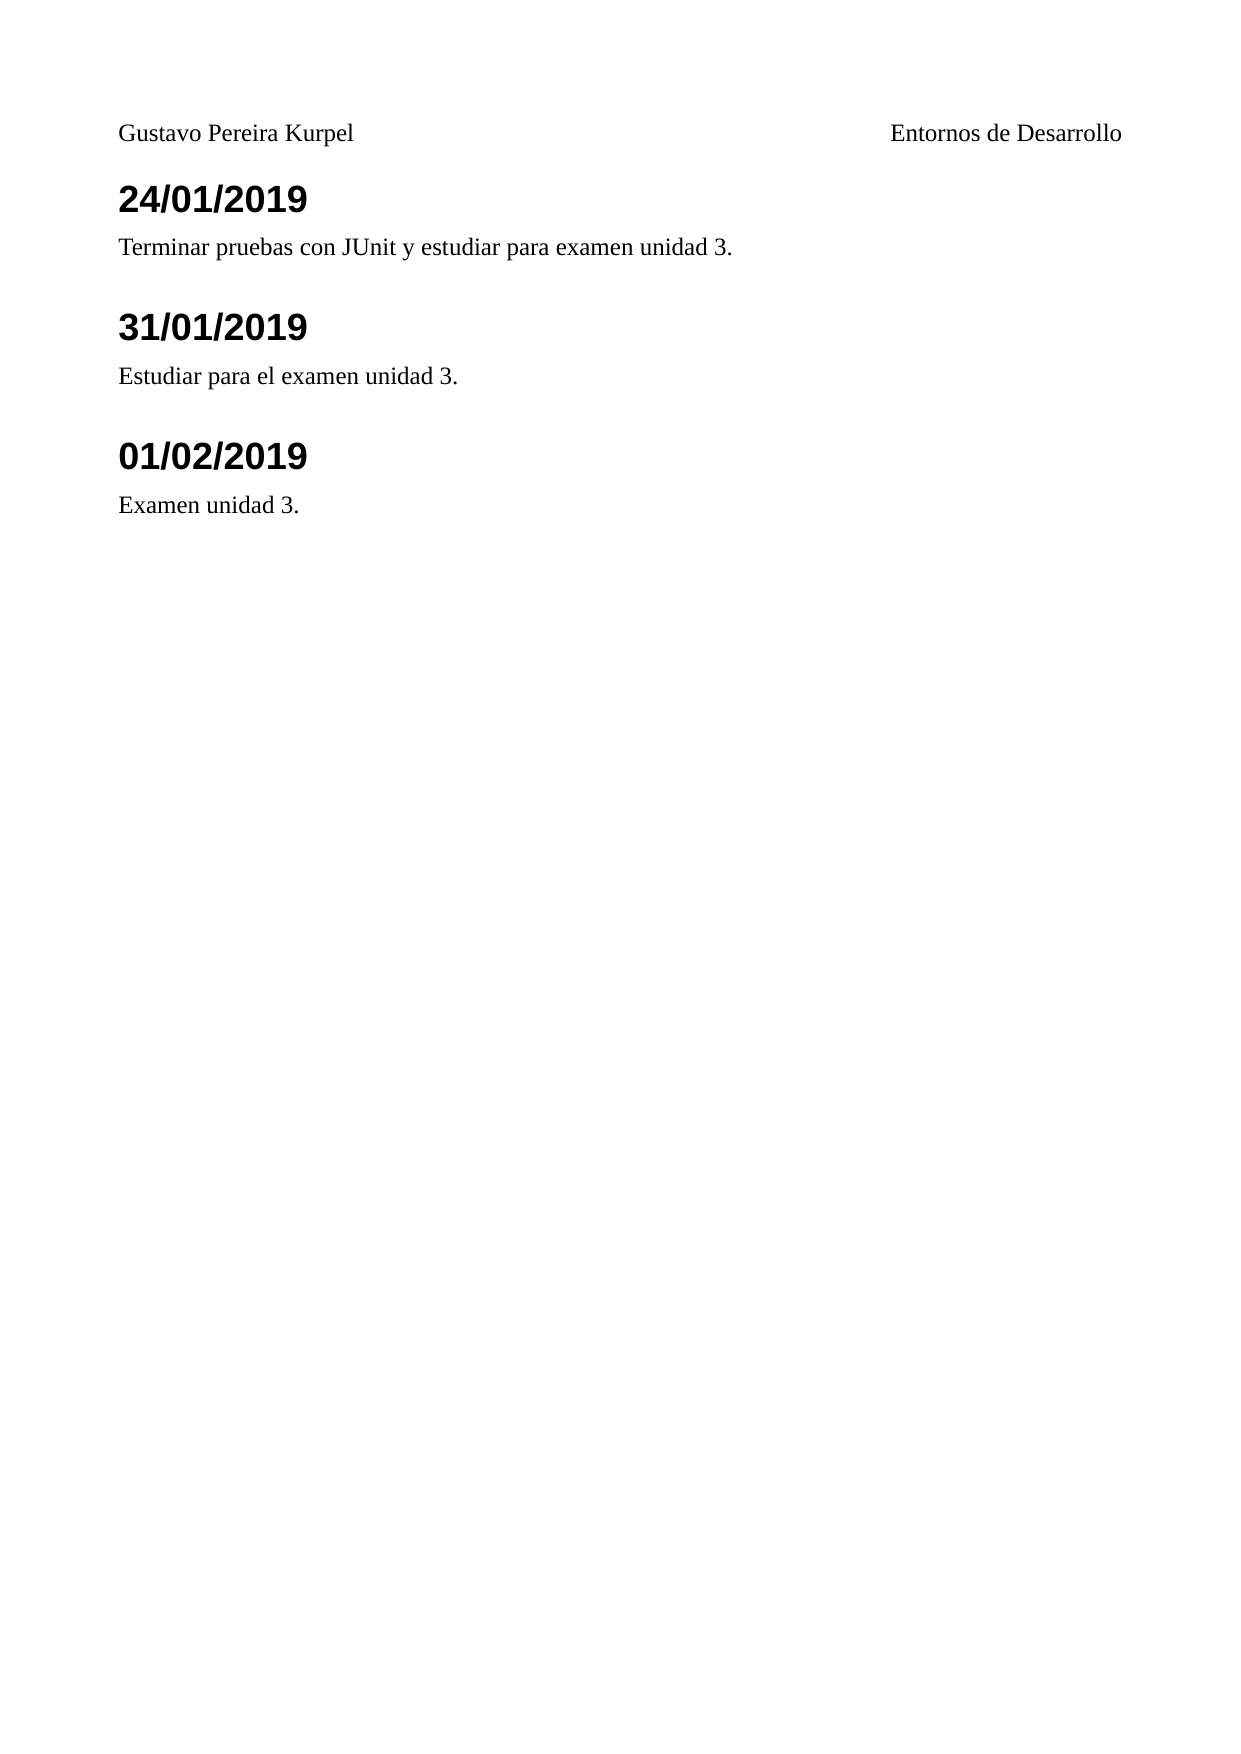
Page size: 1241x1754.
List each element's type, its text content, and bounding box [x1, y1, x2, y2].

subtitle 01/02/2019 [118, 434, 1122, 477]
subtitle 31/01/2019 [118, 305, 1122, 349]
subtitle 24/01/2019 [118, 176, 1122, 220]
text Terminar pruebas con JUnit y estudiar para examen unidad 3. [118, 232, 1122, 261]
text Examen unidad 3. [118, 490, 1122, 519]
text Estudiar para el examen unidad 3. [118, 361, 1122, 390]
